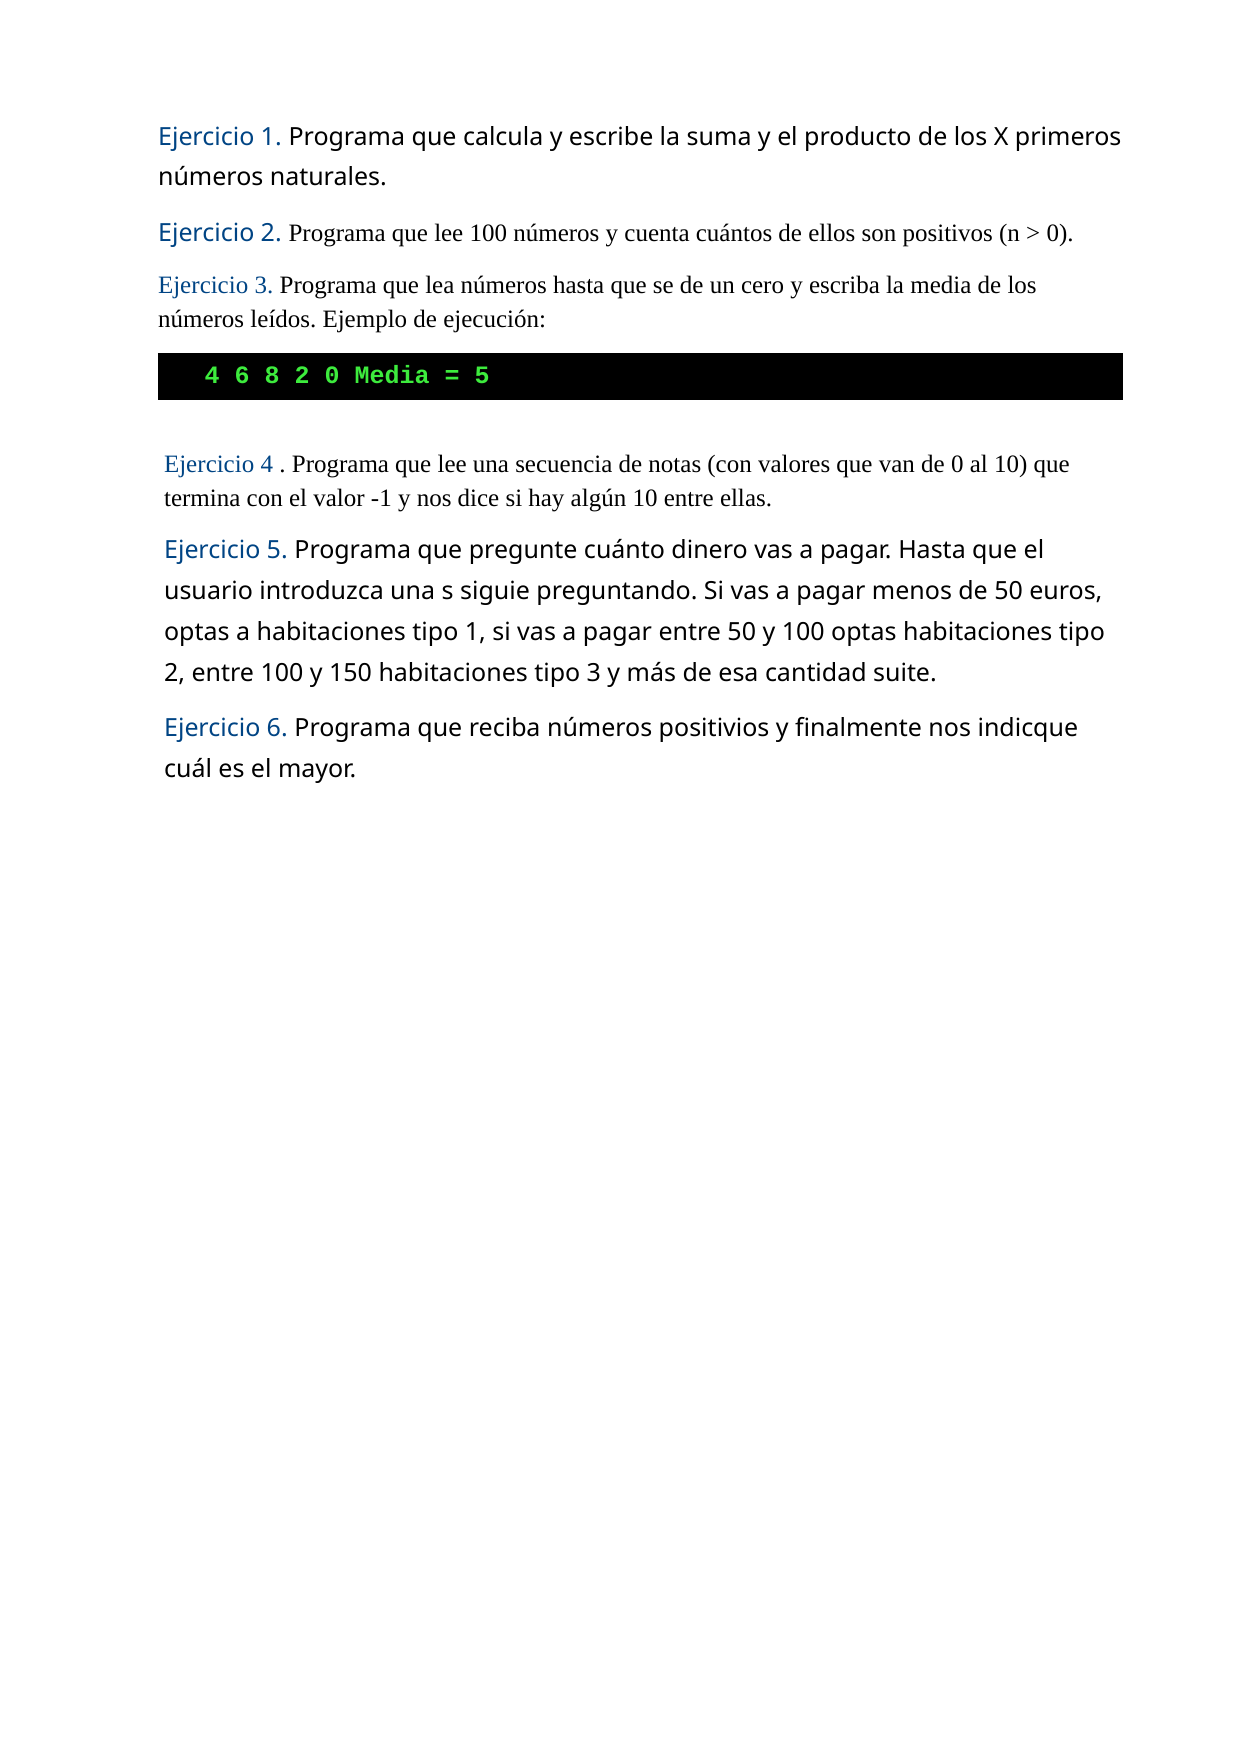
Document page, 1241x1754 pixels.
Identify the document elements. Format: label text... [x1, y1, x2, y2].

list Ejercicio 4 . Programa que lee una secuencia de notas (con valores que van de 0 al 10) que termina con el valor -1 y nos dice si hay algún 10 entre ellas. [164, 449, 1122, 512]
text Ejercicio 2. Programa que lee 100 números y cuenta cuántos de ellos son positivos (n > 0). [158, 214, 1122, 248]
list 4 6 8 2 0 Media = 5 [159, 354, 1122, 399]
text Ejercicio 3. Programa que lea números hasta que se de un cero y escriba la media de los números leídos. Ejemplo de ejecución: [158, 270, 1122, 333]
text Ejercicio 1. Programa que calcula y escribe la suma y el producto de los X primeros números naturales. [158, 118, 1122, 193]
list Ejercicio 6. Programa que reciba números positivios y finalmente nos indicque cuál es el mayor. [164, 710, 1122, 785]
list Ejercicio 5. Programa que pregunte cuánto dinero vas a pagar. Hasta que el usuario introduzca una s siguie preguntando. Si vas a pagar menos de 50 euros, optas a habitaciones tipo 1, si vas a pagar entre 50 y 100 optas habitaciones tipo 2, entre 100 y 150 habitaciones tipo 3 y más de esa cantidad suite. [164, 532, 1122, 689]
